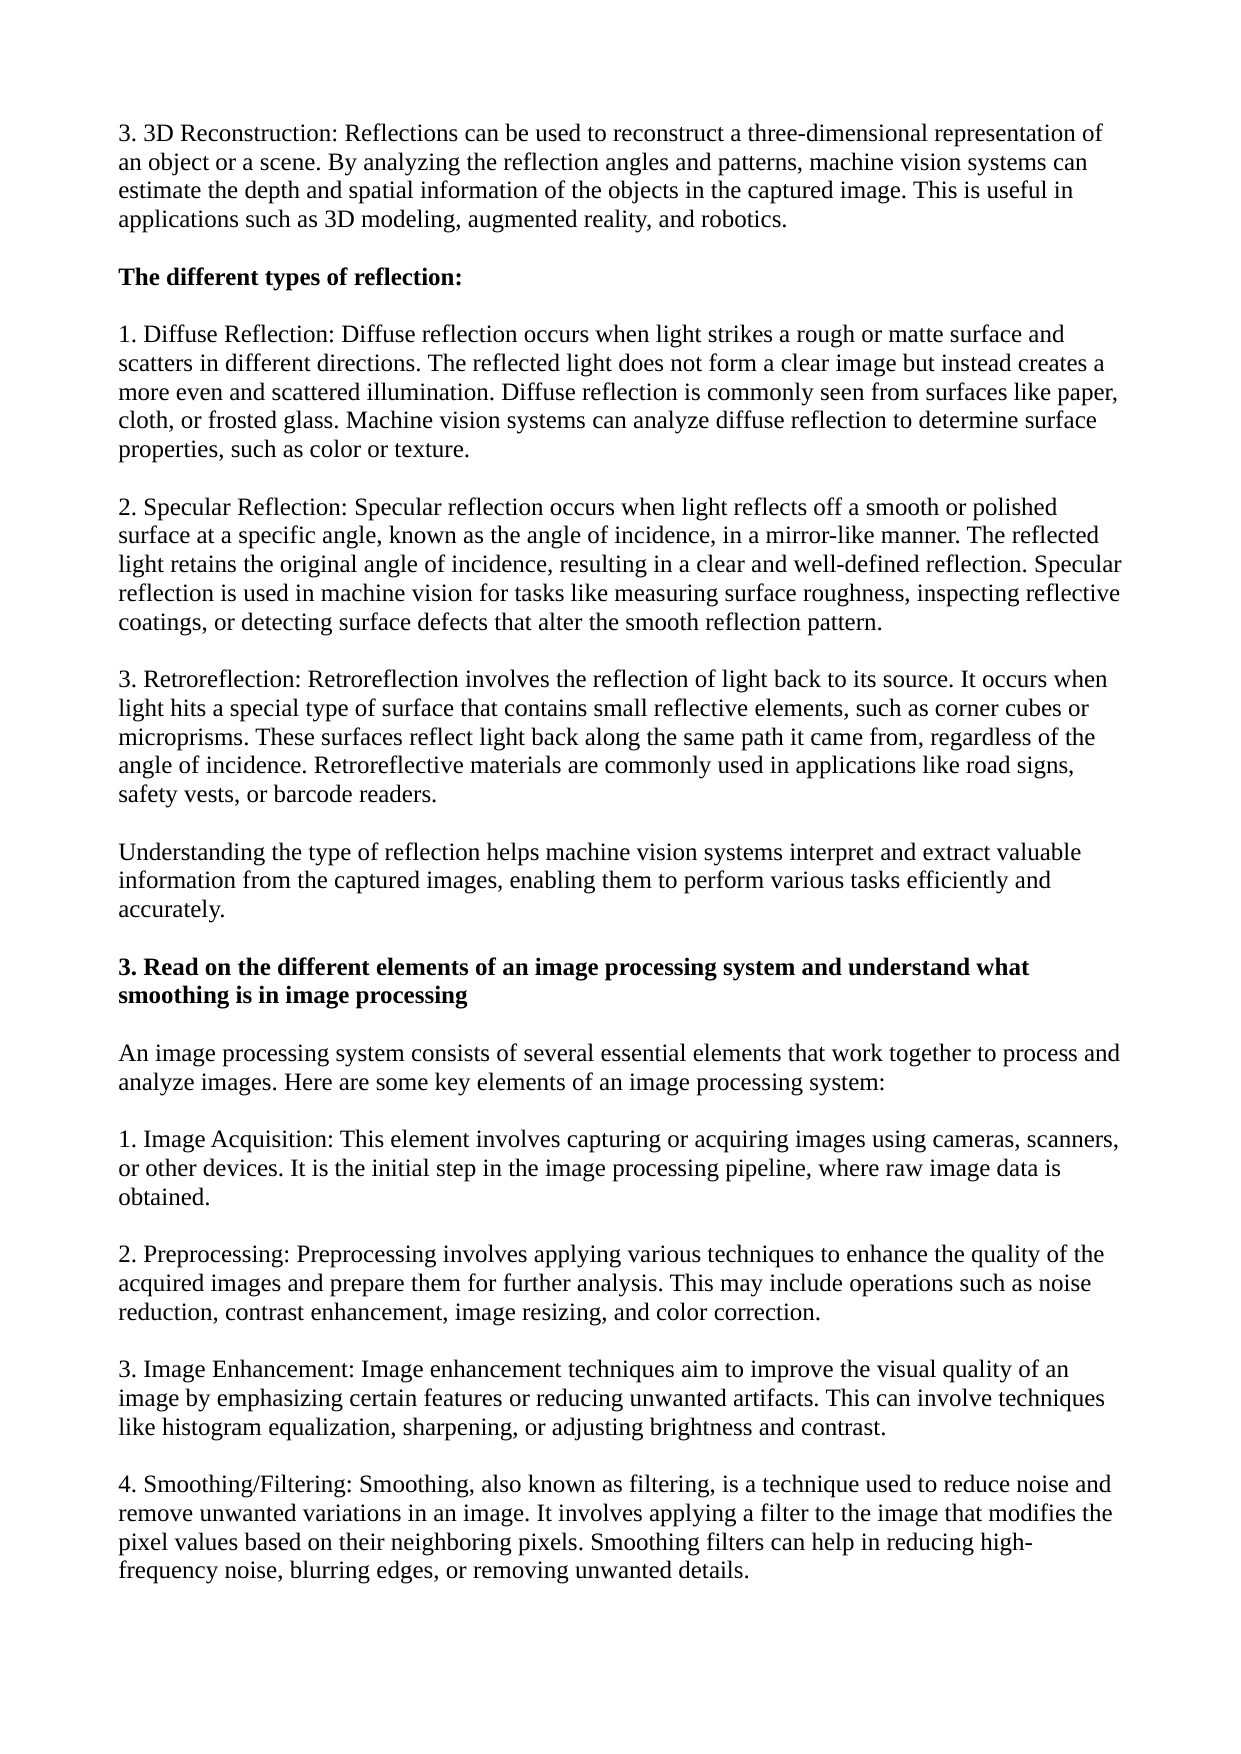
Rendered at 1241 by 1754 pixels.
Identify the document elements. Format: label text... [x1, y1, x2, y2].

text 1. Diffuse Reflection: Diffuse reflection occurs when light strikes a rough or matte surface and scatters in different directions. The reflected light does not form a clear image but instead creates a more even and scattered illumination. Diffuse reflection is commonly seen from surfaces like paper, cloth, or frosted glass. Machine vision systems can analyze diffuse reflection to determine surface properties, such as color or texture. [118, 319, 1122, 463]
text Understanding the type of reflection helps machine vision systems interpret and extract valuable information from the captured images, enabling them to perform various tasks efficiently and accurately. [118, 837, 1122, 923]
text 3. Read on the different elements of an image processing system and understand what smoothing is in image processing [118, 952, 1122, 1009]
text 4. Smoothing/Filtering: Smoothing, also known as filtering, is a technique used to reduce noise and remove unwanted variations in an image. It involves applying a filter to the image that modifies the pixel values based on their neighboring pixels. Smoothing filters can help in reducing high-frequency noise, blurring edges, or removing unwanted details. [118, 1469, 1122, 1584]
text 1. Image Acquisition: This element involves capturing or acquiring images using cameras, scanners, or other devices. It is the initial step in the image processing pipeline, where raw image data is obtained. [118, 1124, 1122, 1211]
text The different types of reflection: [118, 262, 1122, 291]
text 3. 3D Reconstruction: Reflections can be used to reconstruct a three-dimensional representation of an object or a scene. By analyzing the reflection angles and patterns, machine vision systems can estimate the depth and spatial information of the objects in the captured image. This is useful in applications such as 3D modeling, augmented reality, and robotics. [118, 118, 1122, 233]
text 3. Image Enhancement: Image enhancement techniques aim to improve the visual quality of an image by emphasizing certain features or reducing unwanted artifacts. This can involve techniques like histogram equalization, sharpening, or adjusting brightness and contrast. [118, 1354, 1122, 1441]
text 3. Retroreflection: Retroreflection involves the reflection of light back to its source. It occurs when light hits a special type of surface that contains small reflective elements, such as corner cubes or microprisms. These surfaces reflect light back along the same path it came from, regardless of the angle of incidence. Retroreflective materials are commonly used in applications like road signs, safety vests, or barcode readers. [118, 664, 1122, 808]
text An image processing system consists of several essential elements that work together to process and analyze images. Here are some key elements of an image processing system: [118, 1038, 1122, 1096]
text 2. Specular Reflection: Specular reflection occurs when light reflects off a smooth or polished surface at a specific angle, known as the angle of incidence, in a mirror-like manner. The reflected light retains the original angle of incidence, resulting in a clear and well-defined reflection. Specular reflection is used in machine vision for tasks like measuring surface roughness, inspecting reflective coatings, or detecting surface defects that alter the smooth reflection pattern. [118, 492, 1122, 636]
text 2. Preprocessing: Preprocessing involves applying various techniques to enhance the quality of the acquired images and prepare them for further analysis. This may include operations such as noise reduction, contrast enhancement, image resizing, and color correction. [118, 1239, 1122, 1326]
